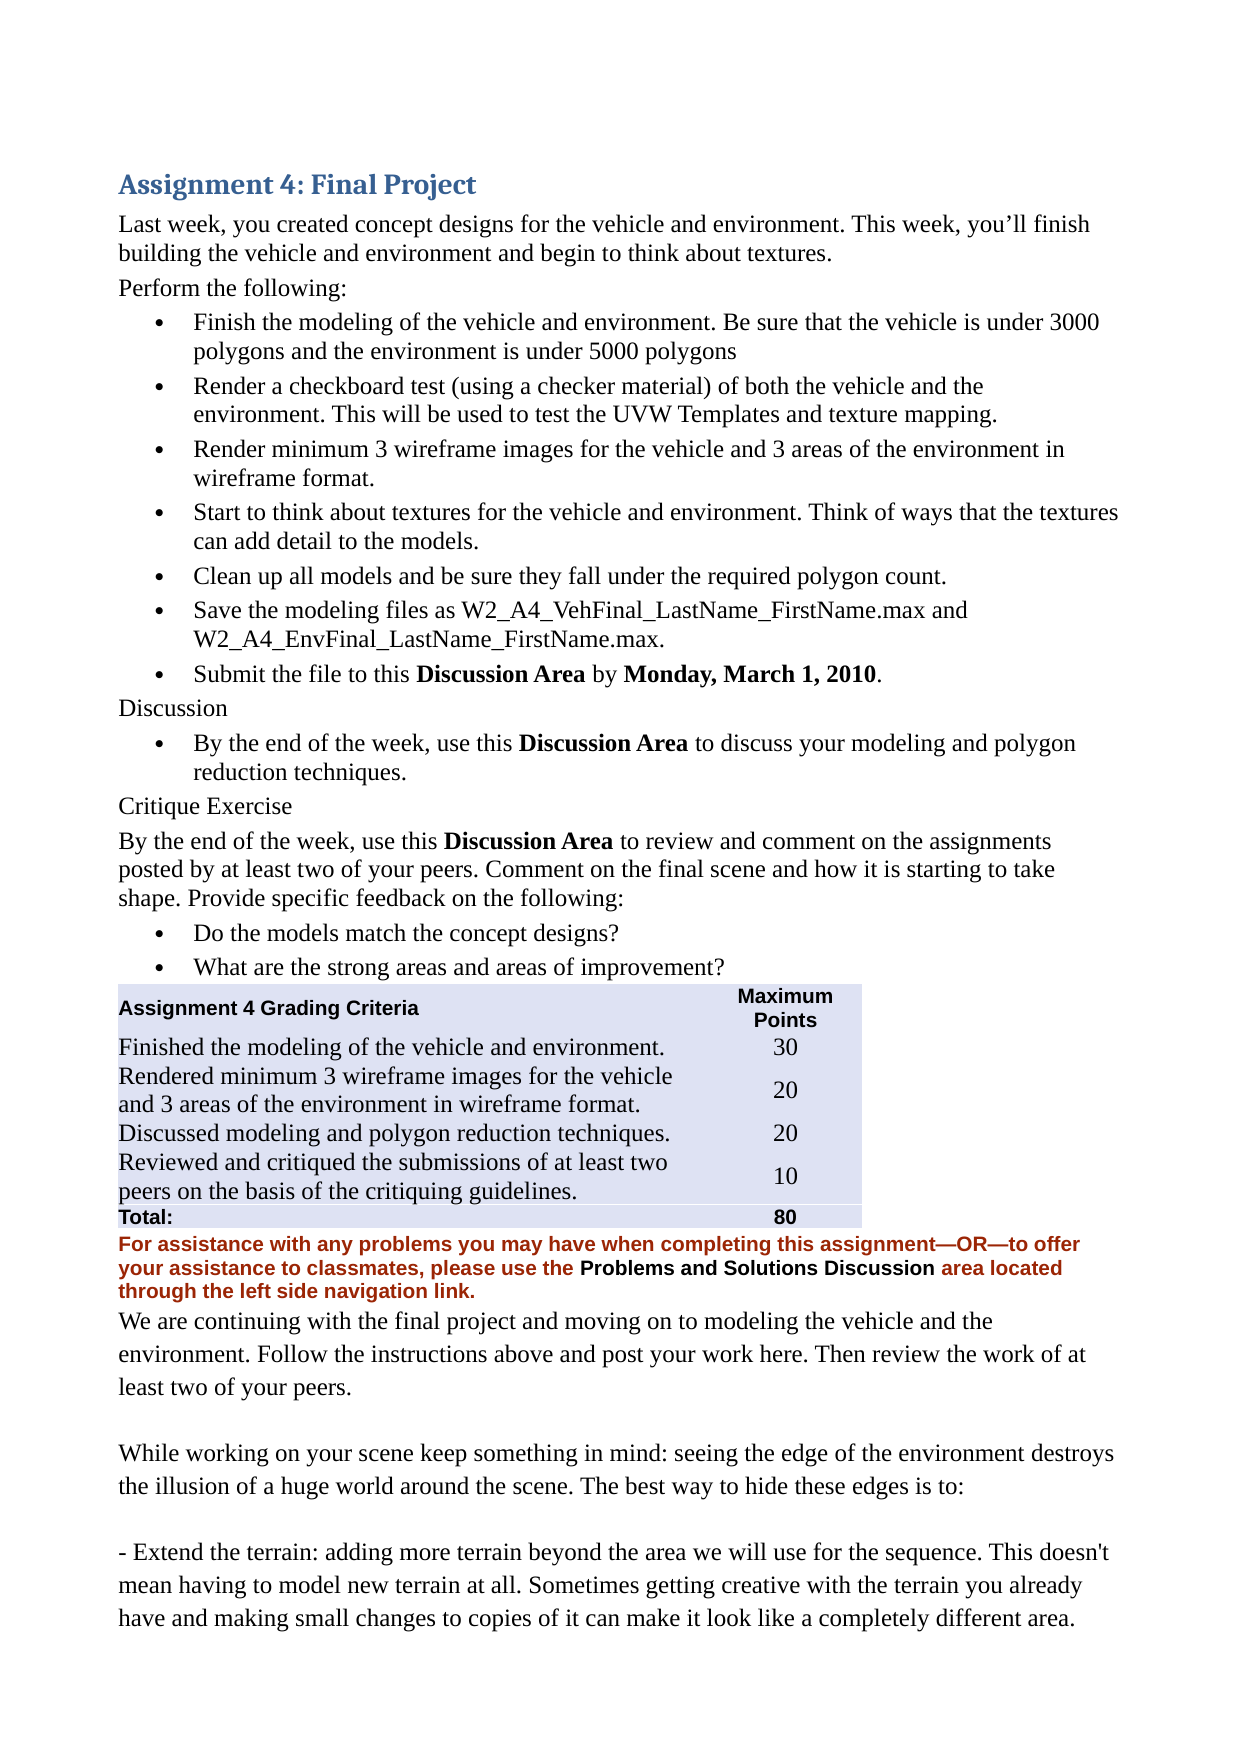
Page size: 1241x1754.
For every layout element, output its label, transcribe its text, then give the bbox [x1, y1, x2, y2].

table_cell 20 [709, 1118, 862, 1147]
text We are continuing with the final project and moving on to modeling the vehicle and the environment. Follow the instructions above and post your work here. Then review the work of at least two of your peers. While working on your scene keep something in mind: seeing the edge of the environment destroys the illusion of a huge world around the scene. The best way to hide these edges is to: - Extend the terrain: adding more terrain beyond the area we will use for the sequence. This doesn't mean having to model new terrain at all. Sometimes getting creative with the terrain you already have and making small changes to copies of it can make it look like a completely different area. [118, 1306, 1122, 1632]
text Critique Exercise [118, 791, 1122, 820]
text Last week, you created concept designs for the vehicle and environment. This week, you’ll finish building the vehicle and environment and begin to think about textures. [118, 209, 1122, 267]
table_header Assignment 4 Grading Criteria [118, 984, 709, 1032]
text Discussion [118, 693, 1122, 722]
table_cell Rendered minimum 3 wireframe images for the vehicle and 3 areas of the environment in wireframe format. [118, 1061, 709, 1118]
table_header Maximum Points [709, 984, 862, 1032]
list Clean up all models and be sure they fall under the required polygon count. [156, 561, 1122, 589]
list By the end of the week, use this Discussion Area to discuss your modeling and polygon reduction techniques. [156, 728, 1122, 785]
list What are the strong areas and areas of improvement? [156, 952, 1122, 981]
table_cell Discussed modeling and polygon reduction techniques. [118, 1118, 709, 1147]
list Start to think about textures for the vehicle and environment. Think of ways that the textures can add detail to the models. [156, 497, 1122, 555]
list Render minimum 3 wireframe images for the vehicle and 3 areas of the environment in wireframe format. [156, 434, 1122, 492]
text For assistance with any problems you may have when completing this assignment—OR—to offer your assistance to classmates, please use the Problems and Solutions Discussion area located through the left side navigation link. [118, 1231, 1122, 1303]
table_cell Total: [118, 1205, 709, 1228]
table_cell Finished the modeling of the vehicle and environment. [118, 1032, 709, 1061]
list Submit the file to this Discussion Area by Monday, March 1, 2010. [156, 659, 1122, 687]
table_cell Reviewed and critiqued the submissions of at least two peers on the basis of the critiquing guidelines. [118, 1147, 709, 1204]
subtitle Assignment 4: Final Project [118, 168, 1122, 202]
table_cell 30 [709, 1032, 862, 1061]
text By the end of the week, use this Discussion Area to review and comment on the assignments posted by at least two of your peers. Comment on the final scene and how it is starting to take shape. Provide specific feedback on the following: [118, 826, 1122, 912]
list Finish the modeling of the vehicle and environment. Be sure that the vehicle is under 3000 polygons and the environment is under 5000 polygons [156, 307, 1122, 365]
table_cell 10 [709, 1147, 862, 1204]
text Perform the following: [118, 273, 1122, 302]
list Do the models match the concept designs? [156, 918, 1122, 947]
table_cell 20 [709, 1061, 862, 1118]
table_cell 80 [709, 1205, 862, 1228]
list Render a checkboard test (using a checker material) of both the vehicle and the environment. This will be used to test the UVW Templates and texture mapping. [156, 371, 1122, 428]
list Save the modeling files as W2_A4_VehFinal_LastName_FirstName.max and W2_A4_EnvFinal_LastName_FirstName.max. [156, 595, 1122, 653]
